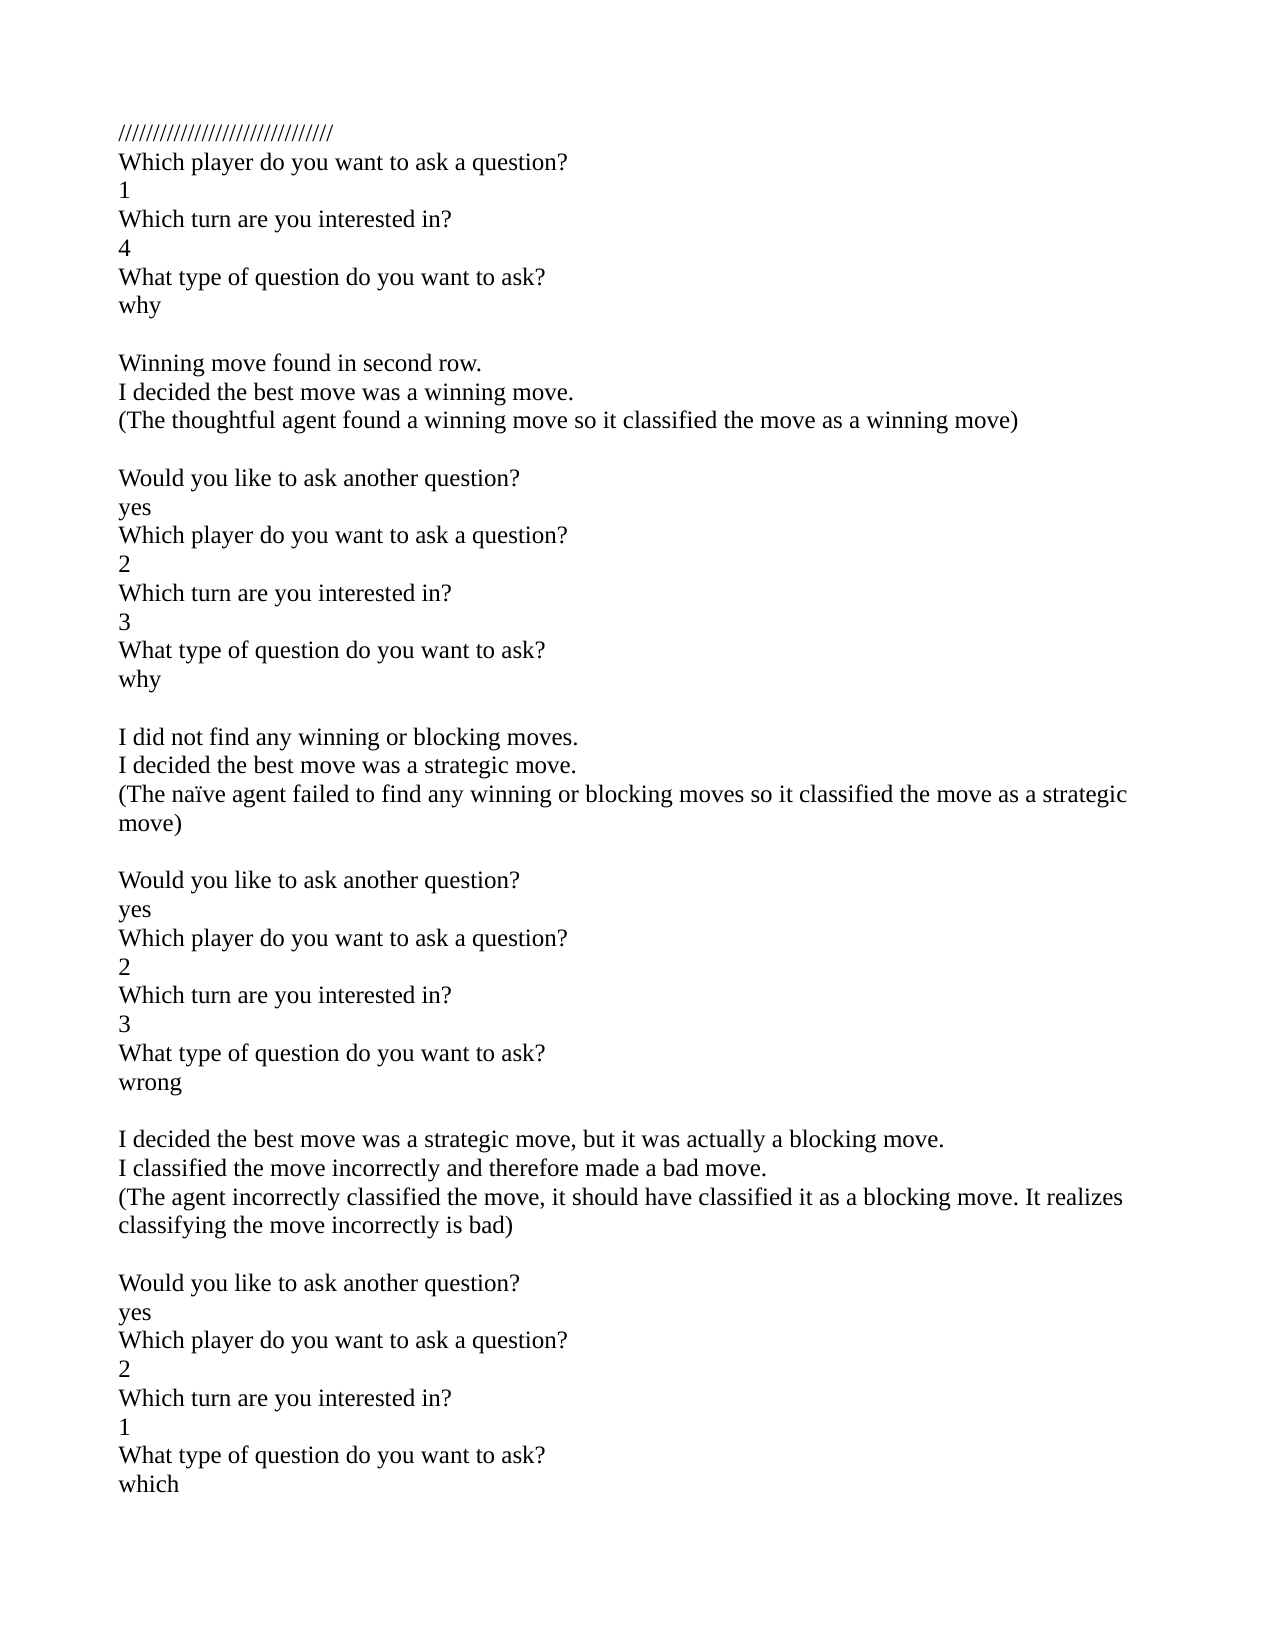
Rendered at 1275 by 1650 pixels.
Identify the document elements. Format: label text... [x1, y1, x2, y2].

text What type of question do you want to ask? [118, 262, 1157, 291]
text Would you like to ask another question? [118, 1268, 1157, 1297]
text (The agent incorrectly classified the move, it should have classified it as a blocking move. It realizes classifying the move incorrectly is bad) [118, 1182, 1157, 1239]
text 2 [118, 952, 1157, 981]
text yes [118, 1297, 1157, 1326]
text What type of question do you want to ask? [118, 636, 1157, 664]
text Which turn are you interested in? [118, 981, 1157, 1009]
text I decided the best move was a winning move. [118, 377, 1157, 406]
text 3 [118, 1009, 1157, 1038]
text What type of question do you want to ask? [118, 1441, 1157, 1469]
text I decided the best move was a strategic move. [118, 751, 1157, 779]
text wrong [118, 1067, 1157, 1096]
text Which player do you want to ask a question? [118, 147, 1157, 176]
text I decided the best move was a strategic move, but it was actually a blocking move. [118, 1124, 1157, 1153]
text I classified the move incorrectly and therefore made a bad move. [118, 1153, 1157, 1182]
text 4 [118, 233, 1157, 262]
text Winning move found in second row. [118, 348, 1157, 377]
text 3 [118, 607, 1157, 636]
text What type of question do you want to ask? [118, 1038, 1157, 1067]
text which [118, 1469, 1157, 1498]
text 2 [118, 549, 1157, 578]
text Which turn are you interested in? [118, 1383, 1157, 1412]
text yes [118, 894, 1157, 923]
text Which turn are you interested in? [118, 578, 1157, 607]
text Which player do you want to ask a question? [118, 1326, 1157, 1354]
text I did not find any winning or blocking moves. [118, 722, 1157, 751]
text why [118, 664, 1157, 693]
text 1 [118, 1412, 1157, 1441]
text Which player do you want to ask a question? [118, 521, 1157, 549]
text (The naïve agent failed to find any winning or blocking moves so it classified the move as a strategic move) [118, 779, 1157, 837]
text 2 [118, 1354, 1157, 1383]
text why [118, 291, 1157, 319]
text Would you like to ask another question? [118, 463, 1157, 492]
text (The thoughtful agent found a winning move so it classified the move as a winning move) [118, 406, 1157, 434]
text yes [118, 492, 1157, 521]
text Which player do you want to ask a question? [118, 923, 1157, 952]
text /////////////////////////////// [118, 118, 1157, 147]
text Which turn are you interested in? [118, 204, 1157, 233]
text 1 [118, 176, 1157, 204]
text Would you like to ask another question? [118, 866, 1157, 894]
